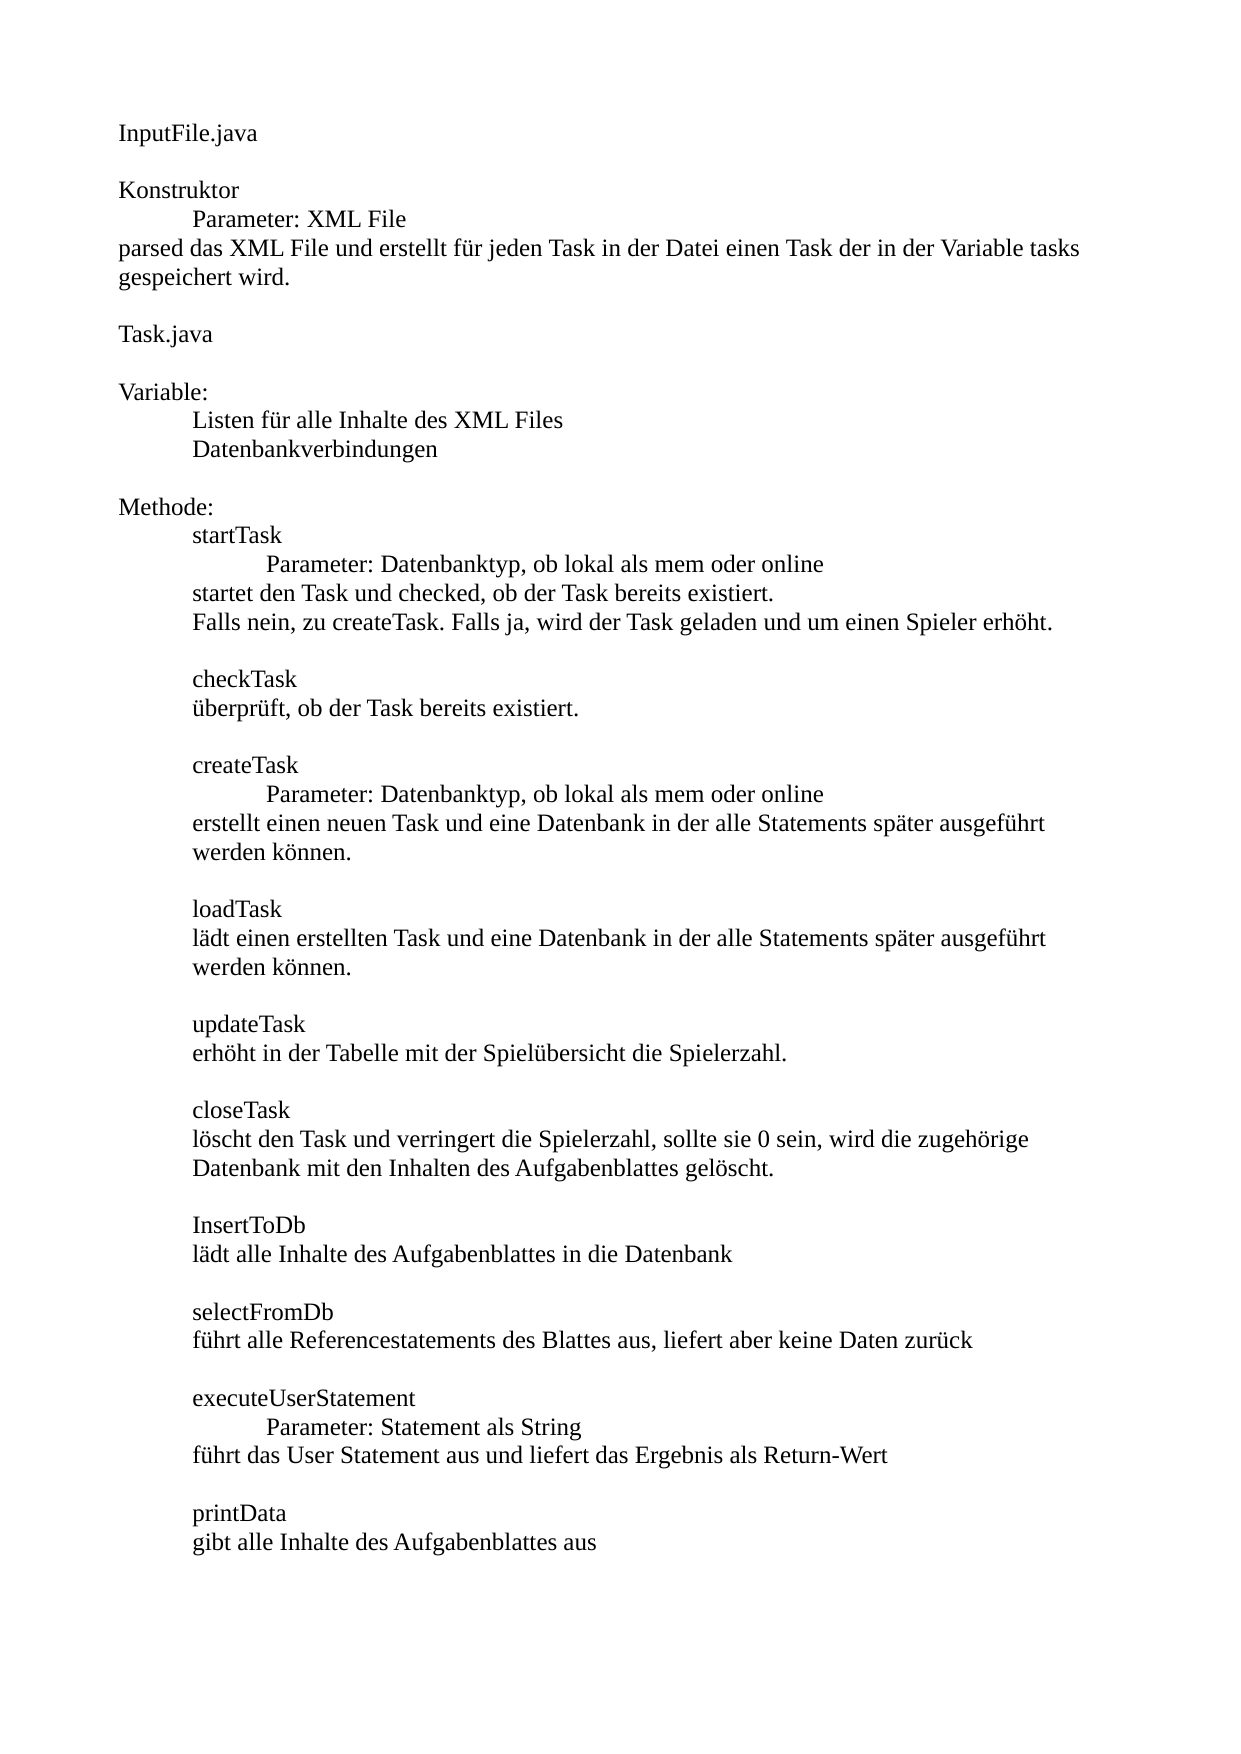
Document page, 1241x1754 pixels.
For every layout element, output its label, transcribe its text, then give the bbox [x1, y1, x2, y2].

text Falls nein, zu createTask. Falls ja, wird der Task geladen und um einen Spieler erhöht. [118, 607, 1122, 636]
text erstellt einen neuen Task und eine Datenbank in der alle Statements später ausgeführt werden können. [118, 808, 1122, 866]
text closeTask [118, 1096, 1122, 1124]
text updateTask [118, 1009, 1122, 1038]
text checkTask [118, 664, 1122, 693]
text löscht den Task und verringert die Spielerzahl, sollte sie 0 sein, wird die zugehörige Datenbank mit den Inhalten des Aufgabenblattes gelöscht. [118, 1124, 1122, 1182]
text überprüft, ob der Task bereits existiert. [118, 693, 1122, 722]
text Konstruktor [118, 176, 1122, 204]
text Listen für alle Inhalte des XML Files [118, 406, 1122, 434]
text gibt alle Inhalte des Aufgabenblattes aus [118, 1527, 1122, 1556]
text InsertToDb [118, 1211, 1122, 1239]
text startet den Task und checked, ob der Task bereits existiert. [118, 578, 1122, 607]
text createTask [118, 751, 1122, 779]
text Parameter: Datenbanktyp, ob lokal als mem oder online [118, 549, 1122, 578]
text Parameter: Datenbanktyp, ob lokal als mem oder online [118, 779, 1122, 808]
text Parameter: XML File [118, 204, 1122, 233]
text startTask [118, 521, 1122, 549]
text executeUserStatement [118, 1383, 1122, 1412]
text Variable: [118, 377, 1122, 406]
text Datenbankverbindungen [118, 434, 1122, 463]
text erhöht in der Tabelle mit der Spielübersicht die Spielerzahl. [118, 1038, 1122, 1067]
text Parameter: Statement als String [118, 1412, 1122, 1441]
text Methode: [118, 492, 1122, 521]
text führt das User Statement aus und liefert das Ergebnis als Return-Wert [118, 1441, 1122, 1469]
text lädt alle Inhalte des Aufgabenblattes in die Datenbank [118, 1239, 1122, 1268]
text InputFile.java [118, 118, 1122, 147]
text parsed das XML File und erstellt für jeden Task in der Datei einen Task der in der Variable tasks gespeichert wird. [118, 233, 1122, 291]
text printData [118, 1498, 1122, 1527]
text loadTask [118, 894, 1122, 923]
text führt alle Referencestatements des Blattes aus, liefert aber keine Daten zurück [118, 1326, 1122, 1354]
text selectFromDb [118, 1297, 1122, 1326]
text lädt einen erstellten Task und eine Datenbank in der alle Statements später ausgeführt werden können. [118, 923, 1122, 981]
text Task.java [118, 319, 1122, 348]
